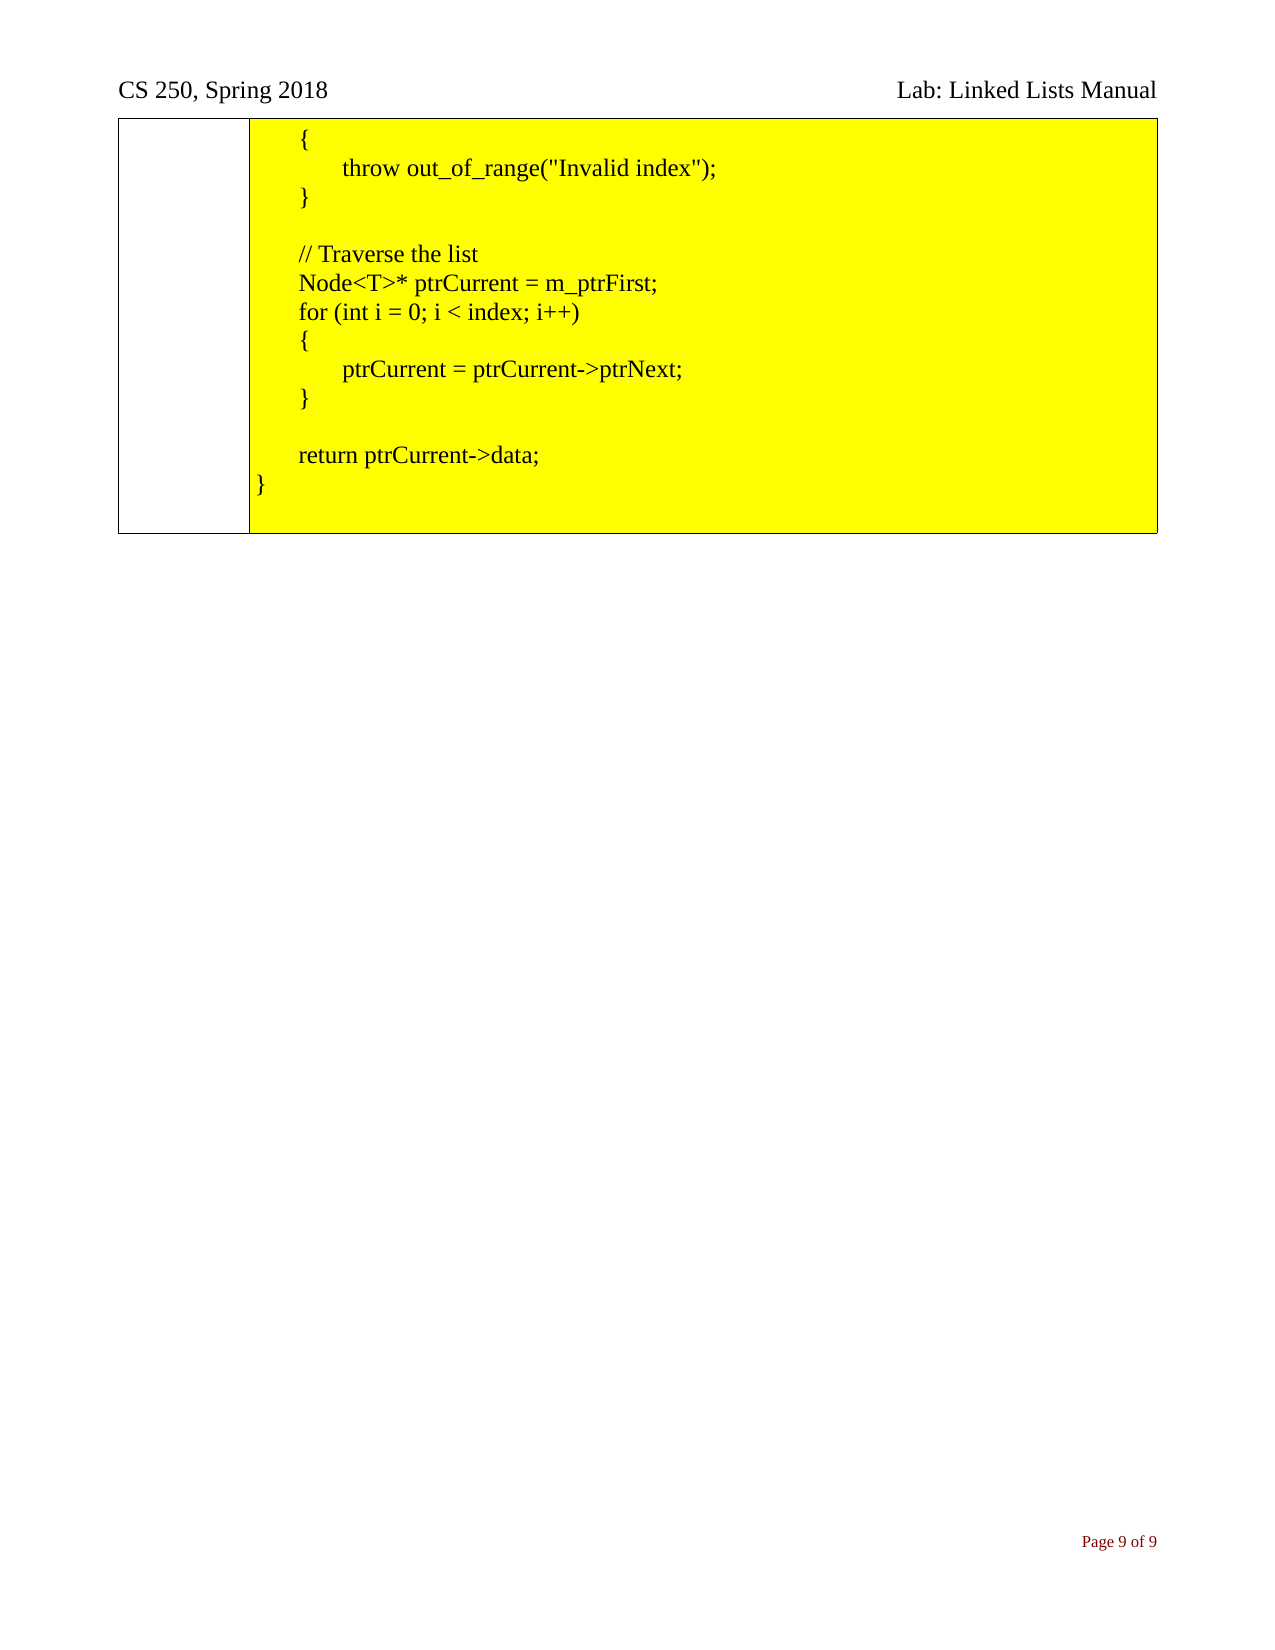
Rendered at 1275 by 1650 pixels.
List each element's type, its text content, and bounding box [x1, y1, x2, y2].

table_cell { throw out_of_range("Invalid index"); } // Traverse the list Node<T>* ptrCurrent = m_ptrFirst; for (int i = 0; i < index; i++) { ptrCurrent = ptrCurrent->ptrNext; } return ptrCurrent->data; } [250, 119, 1157, 533]
table_cell [119, 119, 249, 533]
